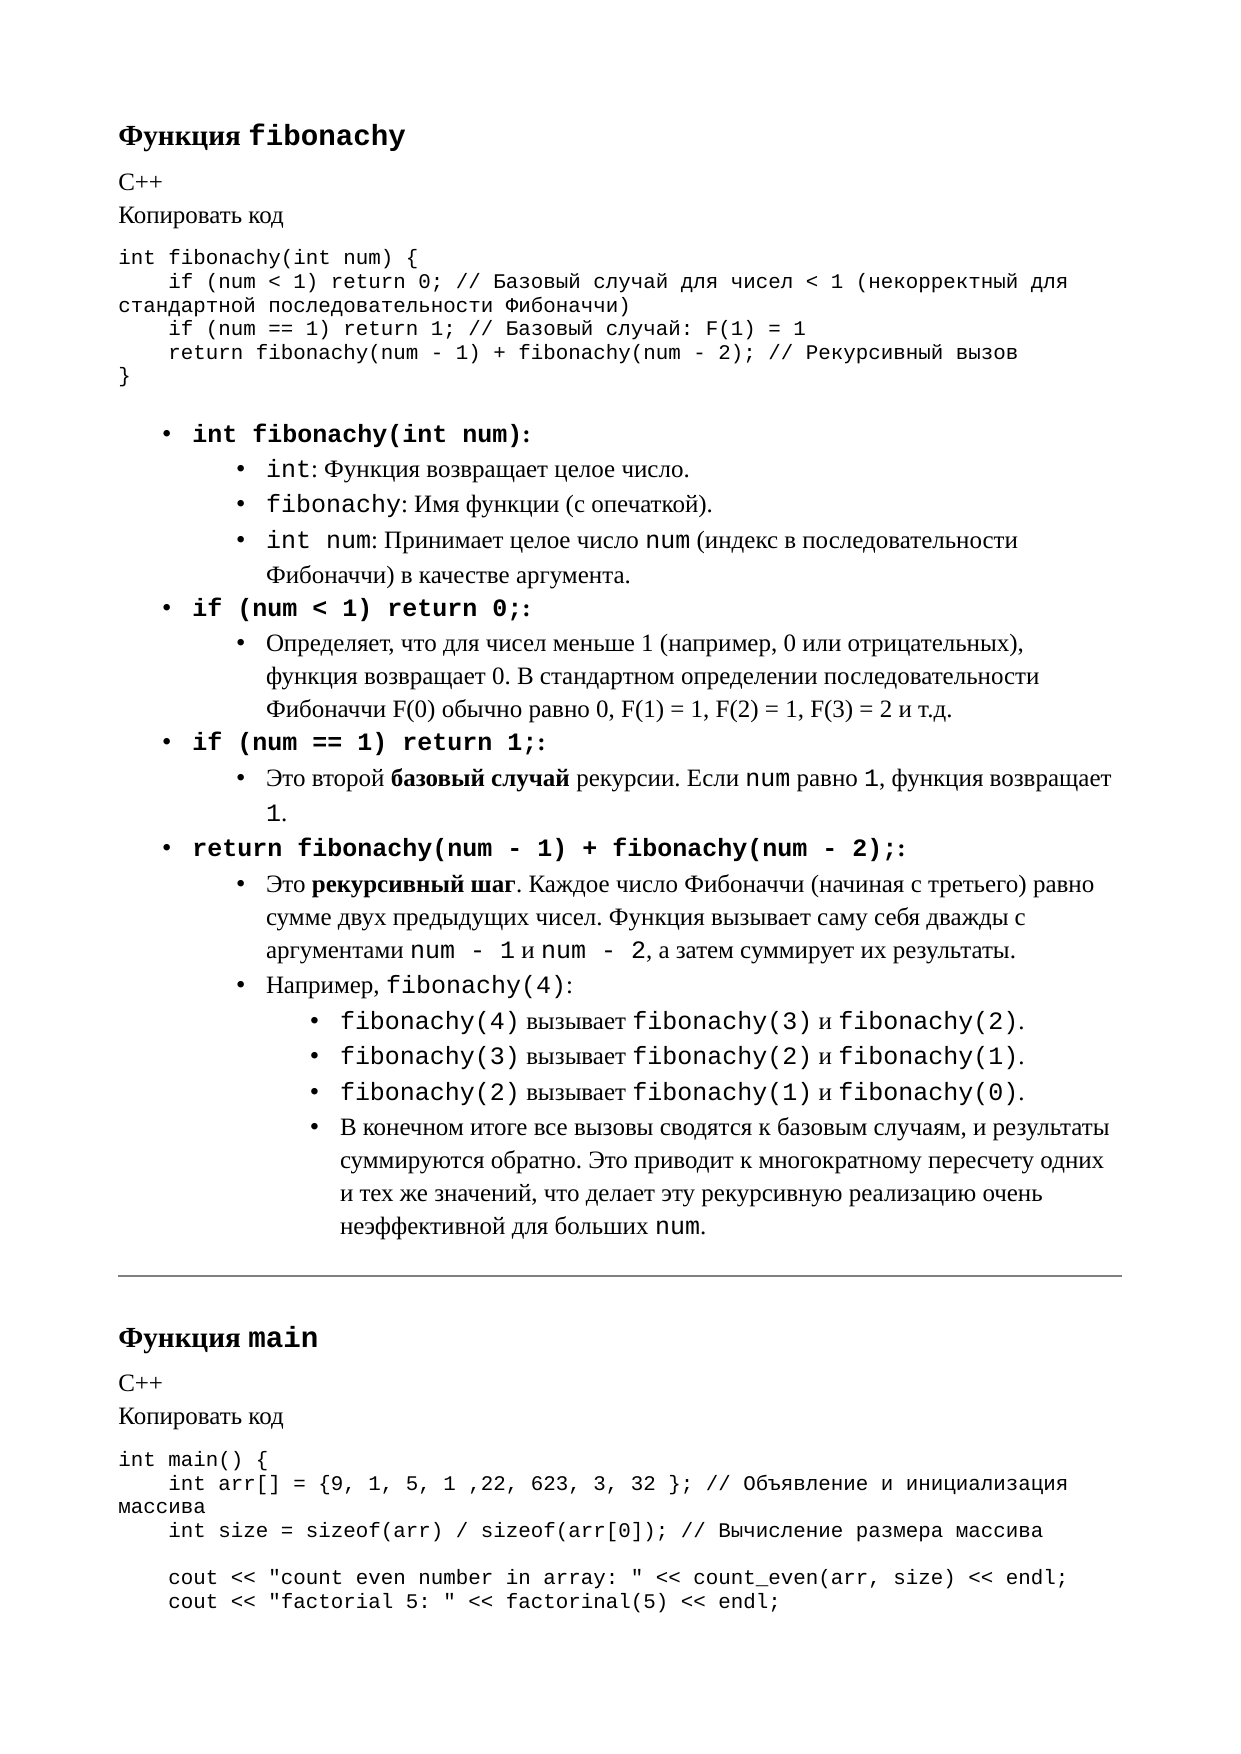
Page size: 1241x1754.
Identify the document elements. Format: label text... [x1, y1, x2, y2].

text cout << "count even number in array: " << count_even(arr, size) << endl; [118, 1567, 1122, 1591]
list if (num == 1) return 1;: [162, 727, 1122, 758]
list fibonachy(3) вызывает fibonachy(2) и fibonachy(1). [310, 1041, 1122, 1072]
text int main() { [118, 1449, 1122, 1473]
text int size = sizeof(arr) / sizeof(arr[0]); // Вычисление размера массива [118, 1520, 1122, 1544]
list fibonachy(4) вызывает fibonachy(3) и fibonachy(2). [310, 1006, 1122, 1037]
text if (num < 1) return 0; // Базовый случай для чисел < 1 (некорректный для стандартной последовательности Фибоначчи) [118, 271, 1122, 318]
list В конечном итоге все вызовы сводятся к базовым случаям, и результаты суммируются обратно. Это приводит к многократному пересчету одних и тех же значений, что делает эту рекурсивную реализацию очень неэффективной для больших num. [310, 1112, 1122, 1242]
text if (num == 1) return 1; // Базовый случай: F(1) = 1 [118, 318, 1122, 342]
list fibonachy: Имя функции (с опечаткой). [236, 489, 1122, 520]
list return fibonachy(num - 1) + fibonachy(num - 2);: [162, 833, 1122, 864]
text C++ [118, 1368, 1122, 1397]
subtitle Функция main [118, 1320, 1122, 1356]
text int fibonachy(int num) { [118, 247, 1122, 271]
text C++ [118, 167, 1122, 195]
list Это рекурсивный шаг. Каждое число Фибоначчи (начиная с третьего) равно сумме двух предыдущих чисел. Функция вызывает саму себя дважды с аргументами num - 1 и num - 2, а затем суммирует их результаты. [236, 869, 1122, 966]
text Копировать код [118, 200, 1122, 228]
text cout << "factorial 5: " << factorinal(5) << endl; [118, 1591, 1122, 1614]
list Это второй базовый случай рекурсии. Если num равно 1, функция возвращает 1. [236, 763, 1122, 829]
list int: Функция возвращает целое число. [236, 454, 1122, 485]
list Например, fibonachy(4): [236, 970, 1122, 1001]
text int arr[] = {9, 1, 5, 1 ,22, 623, 3, 32 }; // Объявление и инициализация массива [118, 1473, 1122, 1520]
text return fibonachy(num - 1) + fibonachy(num - 2); // Рекурсивный вызов [118, 342, 1122, 366]
subtitle Функция fibonachy [118, 118, 1122, 154]
text Копировать код [118, 1401, 1122, 1430]
list if (num < 1) return 0;: [162, 593, 1122, 624]
list int num: Принимает целое число num (индекс в последовательности Фибоначчи) в качестве аргумента. [236, 525, 1122, 589]
text } [118, 366, 1122, 389]
list int fibonachy(int num): [162, 419, 1122, 449]
list fibonachy(2) вызывает fibonachy(1) и fibonachy(0). [310, 1077, 1122, 1107]
list Определяет, что для чисел меньше 1 (например, 0 или отрицательных), функция возвращает 0. В стандартном определении последовательности Фибоначчи F(0) обычно равно 0, F(1) = 1, F(2) = 1, F(3) = 2 и т.д. [236, 628, 1122, 723]
